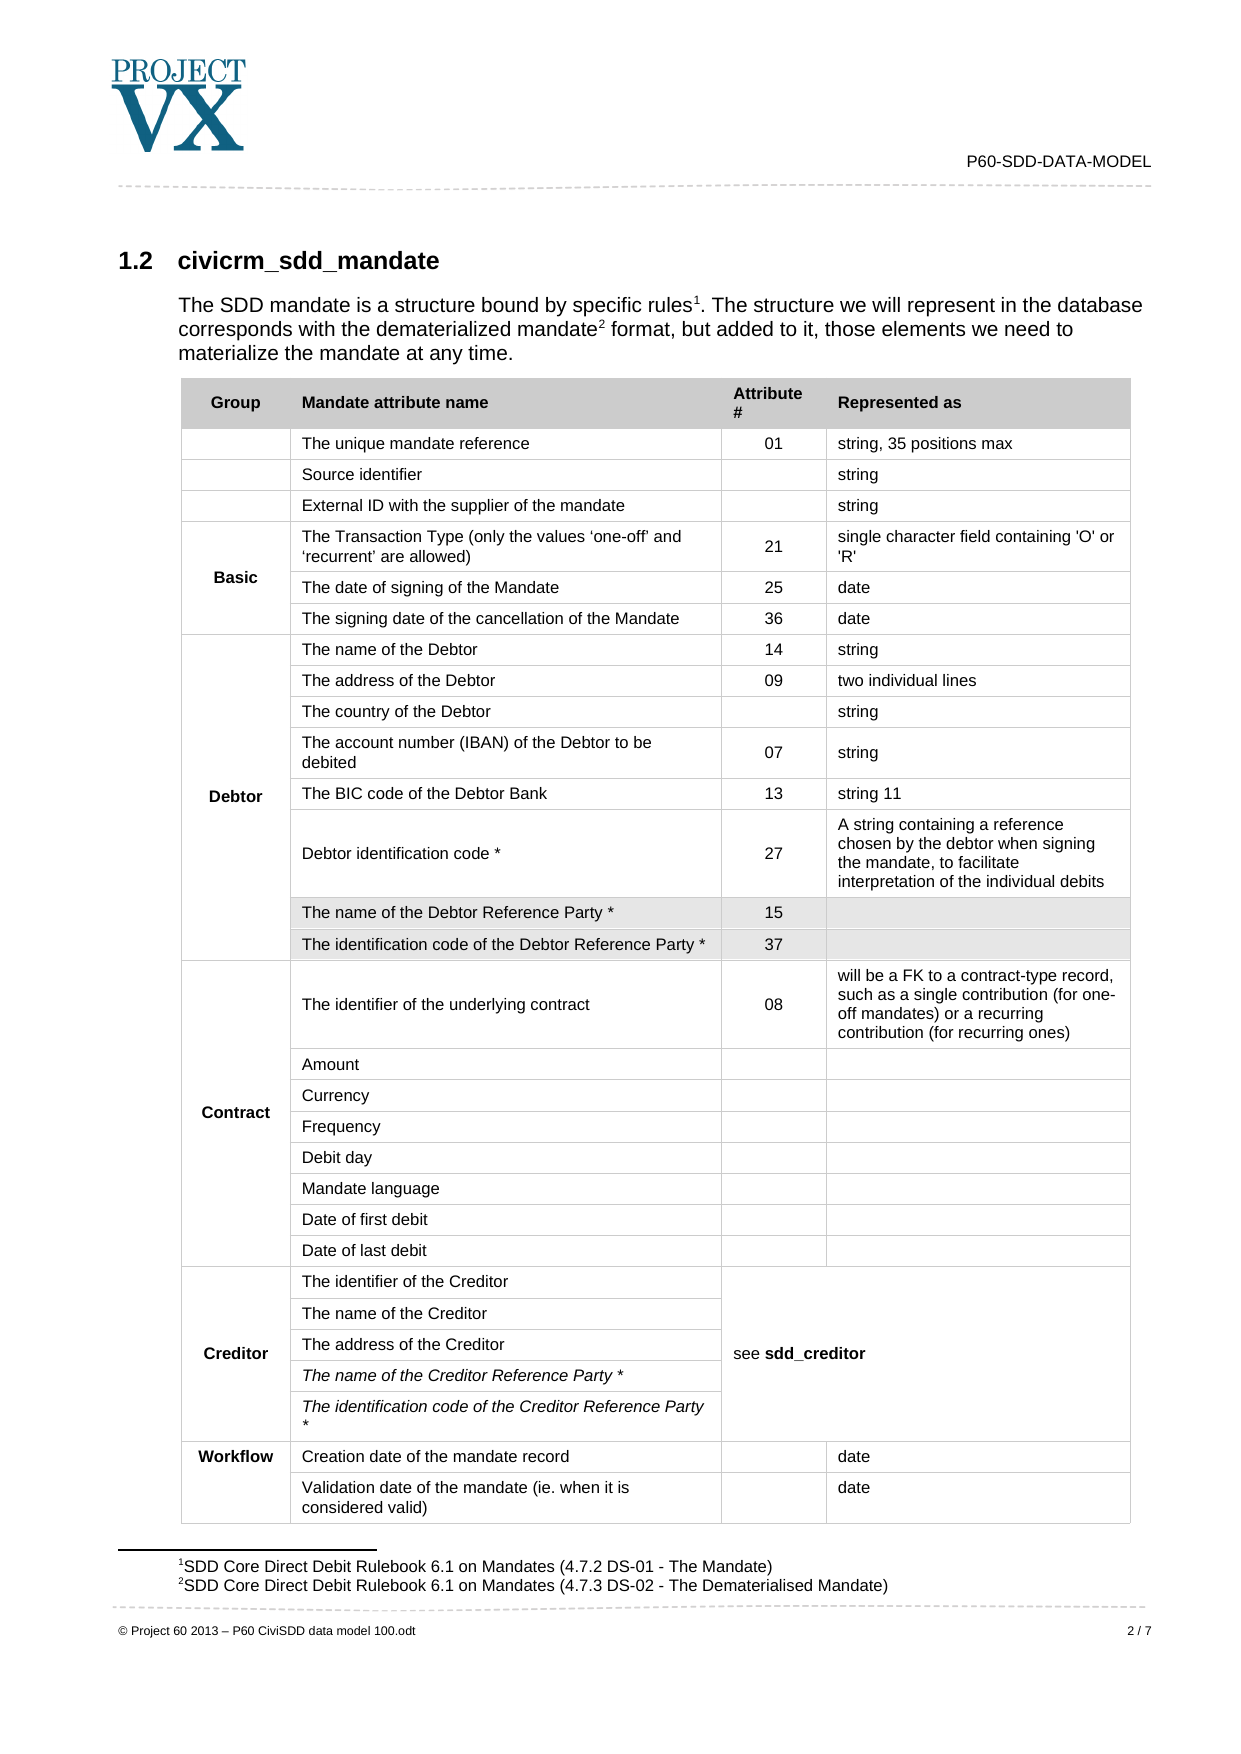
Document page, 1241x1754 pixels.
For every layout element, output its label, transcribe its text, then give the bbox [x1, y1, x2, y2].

table_cell single character field containing 'O' or 'R' [827, 522, 1130, 571]
table_cell Date of first debit [291, 1205, 721, 1235]
table_cell see sdd_creditor [722, 1267, 1130, 1441]
table_cell The name of the Debtor Reference Party * [291, 898, 721, 928]
table_cell The identifier of the underlying contract [291, 961, 721, 1048]
table_cell [827, 1205, 1130, 1235]
table_cell string, 35 positions max [827, 429, 1130, 459]
table_cell [722, 460, 826, 490]
table_cell [722, 491, 826, 521]
table_cell Date of last debit [291, 1236, 721, 1266]
table_cell Basic [182, 522, 290, 634]
table_cell [827, 1112, 1130, 1142]
picture [109, 57, 248, 154]
table_cell The signing date of the cancellation of the Mandate [291, 604, 721, 634]
table_cell [827, 1049, 1130, 1079]
table_cell string [827, 460, 1130, 490]
table_cell string [827, 491, 1130, 521]
text SDD Core Direct Debit Rulebook 6.1 on Mandates (4.7.2 DS-01 - The Mandate) [178, 1556, 1152, 1576]
table_cell Source identifier [291, 460, 721, 490]
table_cell Contract [182, 961, 290, 1266]
table_cell two individual lines [827, 666, 1130, 696]
table_cell 14 [722, 635, 826, 665]
table_cell [722, 697, 826, 727]
table_cell 01 [722, 429, 826, 459]
table_header Group [182, 379, 290, 428]
table_cell The address of the Debtor [291, 666, 721, 696]
table_cell 07 [722, 728, 826, 777]
table_cell Validation date of the mandate (ie. when it is considered valid) [291, 1473, 721, 1523]
table_cell The account number (IBAN) of the Debtor to be debited [291, 728, 721, 777]
table_cell date [827, 572, 1130, 603]
text SDD Core Direct Debit Rulebook 6.1 on Mandates (4.7.3 DS-02 - The Dematerialised Mandate) [178, 1576, 1152, 1595]
table_cell 36 [722, 604, 826, 634]
table_cell Debtor [182, 635, 290, 959]
table_cell The name of the Creditor Reference Party * [291, 1361, 721, 1391]
table_cell The identifier of the Creditor [291, 1267, 721, 1297]
table_cell 25 [722, 572, 826, 603]
table_cell A string containing a reference chosen by the debtor when signing the mandate, to facilitate interpretation of the individual debits [827, 810, 1130, 897]
table_cell [722, 1473, 826, 1523]
table_cell 13 [722, 779, 826, 809]
table_cell The address of the Creditor [291, 1330, 721, 1360]
text The SDD mandate is a structure bound by specific rules. The structure we will represent in the database corresponds with the dematerialized mandate format, but added to it, those elements we need to materialize the mandate at any time. [178, 293, 1152, 365]
table_cell [182, 460, 290, 490]
table_cell Debtor identification code * [291, 810, 721, 897]
table_cell [722, 1049, 826, 1079]
table_cell 08 [722, 961, 826, 1048]
table_cell The country of the Debtor [291, 697, 721, 727]
picture [112, 1605, 1146, 1612]
table_cell [827, 930, 1130, 959]
table_header Attribute # [722, 379, 826, 428]
table_cell 37 [722, 930, 826, 959]
table_cell 27 [722, 810, 826, 897]
picture [118, 184, 1152, 191]
table_cell date [827, 1442, 1130, 1472]
table_cell [827, 898, 1130, 928]
table_cell Currency [291, 1080, 721, 1111]
table_cell Debit day [291, 1143, 721, 1173]
table_cell Amount [291, 1049, 721, 1079]
table_header Represented as [827, 379, 1130, 428]
table_cell [722, 1112, 826, 1142]
table_cell The identification code of the Creditor Reference Party * [291, 1392, 721, 1441]
table_cell [722, 1236, 826, 1266]
table_cell The BIC code of the Debtor Bank [291, 779, 721, 809]
table_cell string [827, 697, 1130, 727]
table_cell The identification code of the Debtor Reference Party * [291, 930, 721, 959]
table_cell string [827, 728, 1130, 777]
table_cell Creation date of the mandate record [291, 1442, 721, 1472]
table_cell [827, 1080, 1130, 1111]
table_cell The Transaction Type (only the values ‘one-off’ and ‘recurrent’ are allowed) [291, 522, 721, 571]
table_cell [182, 491, 290, 521]
table_cell string 11 [827, 779, 1130, 809]
table_cell will be a FK to a contract-type record, such as a single contribution (for one-off mandates) or a recurring contribution (for recurring ones) [827, 961, 1130, 1048]
table_cell The date of signing of the Mandate [291, 572, 721, 603]
subtitle civicrm_sdd_mandate [118, 246, 1152, 275]
table_cell date [827, 604, 1130, 634]
table_cell Frequency [291, 1112, 721, 1142]
table_cell External ID with the supplier of the mandate [291, 491, 721, 521]
table_cell [827, 1143, 1130, 1173]
table_cell Workflow [182, 1442, 290, 1523]
table_cell 15 [722, 898, 826, 928]
table_cell [182, 429, 290, 459]
table_cell [722, 1205, 826, 1235]
table_cell [827, 1174, 1130, 1204]
table_cell Mandate language [291, 1174, 721, 1204]
table_cell The name of the Debtor [291, 635, 721, 665]
table_cell 21 [722, 522, 826, 571]
table_cell [722, 1442, 826, 1472]
table_cell Creditor [182, 1267, 290, 1441]
table_header Mandate attribute name [291, 379, 721, 428]
table_cell string [827, 635, 1130, 665]
table_cell [827, 1236, 1130, 1266]
table_cell [722, 1143, 826, 1173]
table_cell The name of the Creditor [291, 1299, 721, 1328]
table_cell 09 [722, 666, 826, 696]
table_cell [722, 1174, 826, 1204]
table_cell The unique mandate reference [291, 429, 721, 459]
table_cell [722, 1080, 826, 1111]
table_cell date [827, 1473, 1130, 1523]
